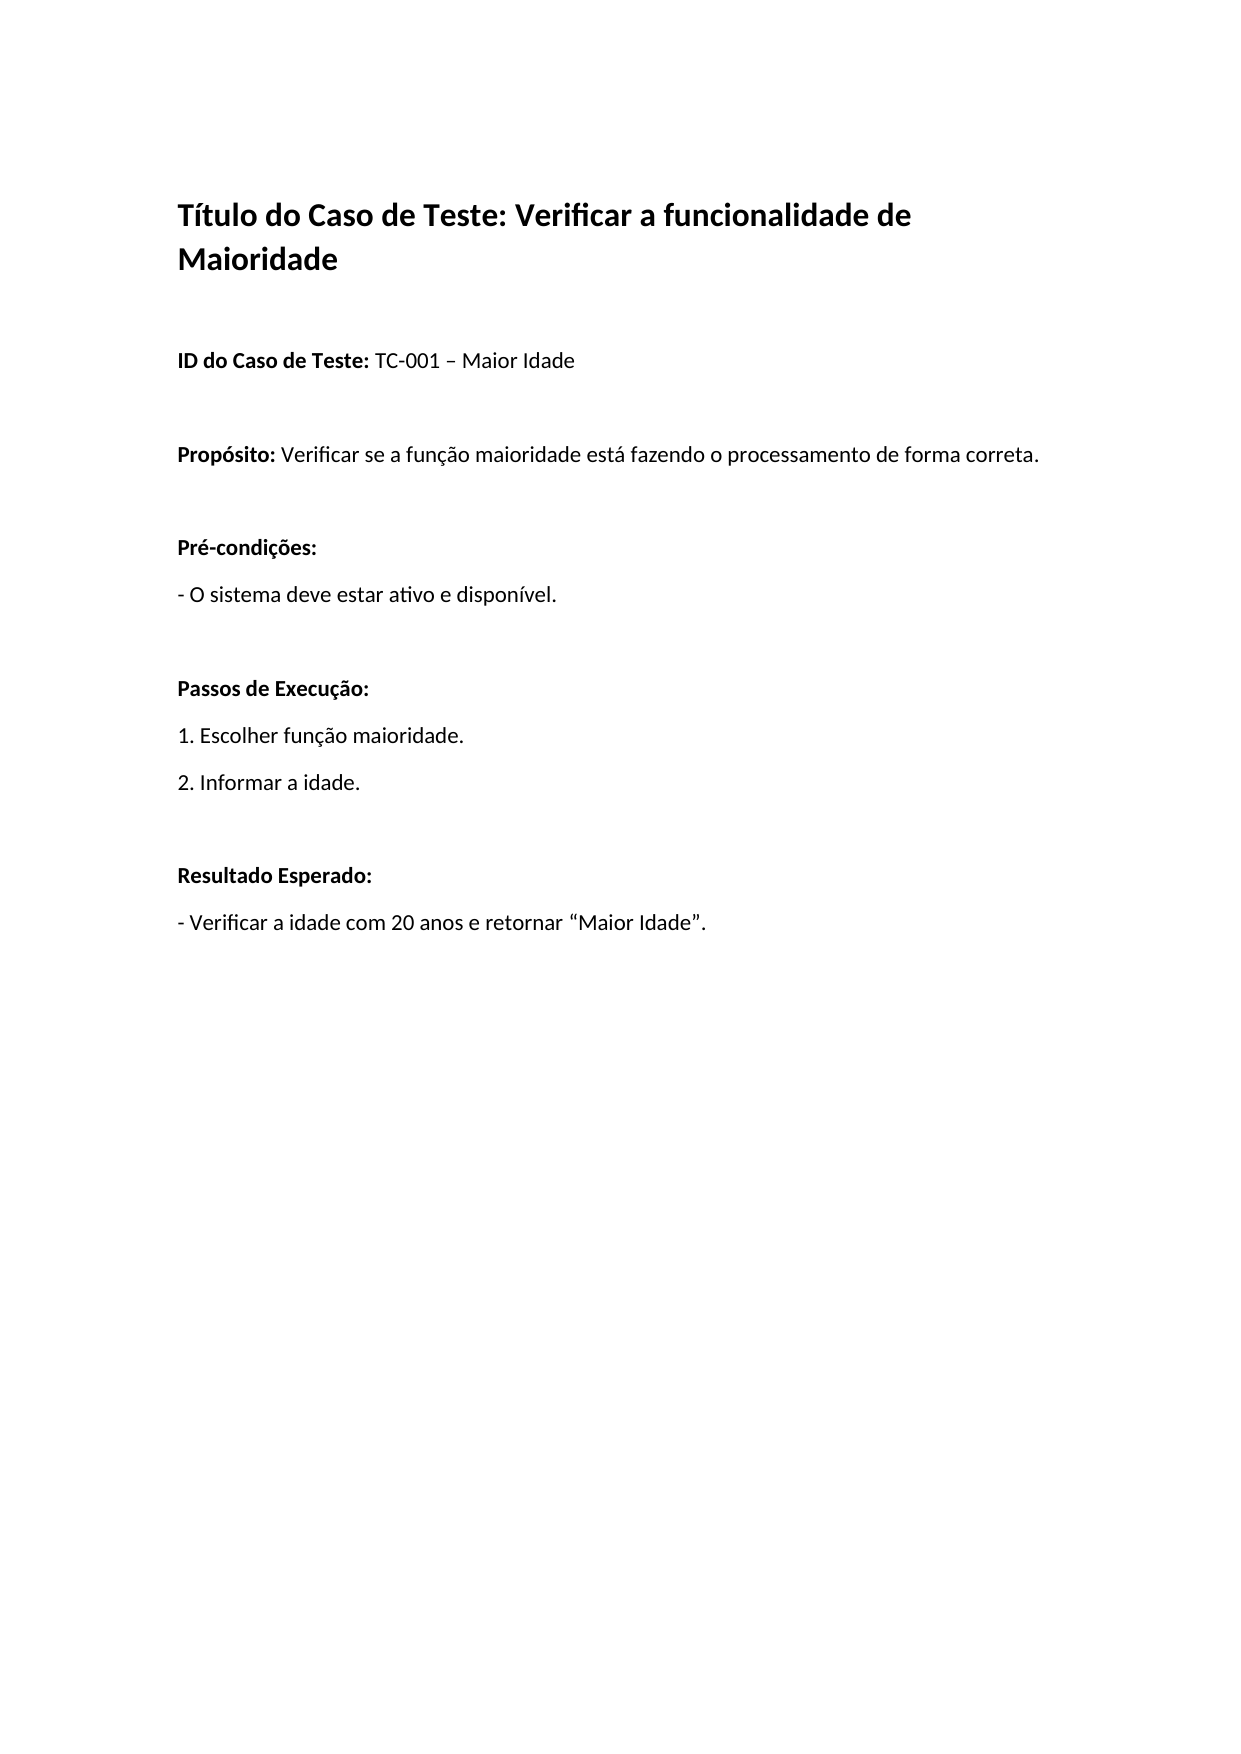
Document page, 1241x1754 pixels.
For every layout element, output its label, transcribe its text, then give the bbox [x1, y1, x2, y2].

text 2. Informar a idade. [177, 768, 1063, 796]
text - O sistema deve estar ativo e disponível. [177, 580, 1063, 608]
text Resultado Esperado: [177, 862, 1063, 889]
text Passos de Execução: [177, 674, 1063, 702]
text Pré-condições: [177, 533, 1063, 561]
text ID do Caso de Teste: TC-001 – Maior Idade [177, 346, 1063, 374]
text 1. Escolher função maioridade. [177, 721, 1063, 749]
text Título do Caso de Teste: Verificar a funcionalidade de Maioridade [177, 194, 1063, 279]
text - Verificar a idade com 20 anos e retornar “Maior Idade”. [177, 908, 1063, 936]
text Propósito: Verificar se a função maioridade está fazendo o processamento de forma correta. [177, 440, 1063, 468]
